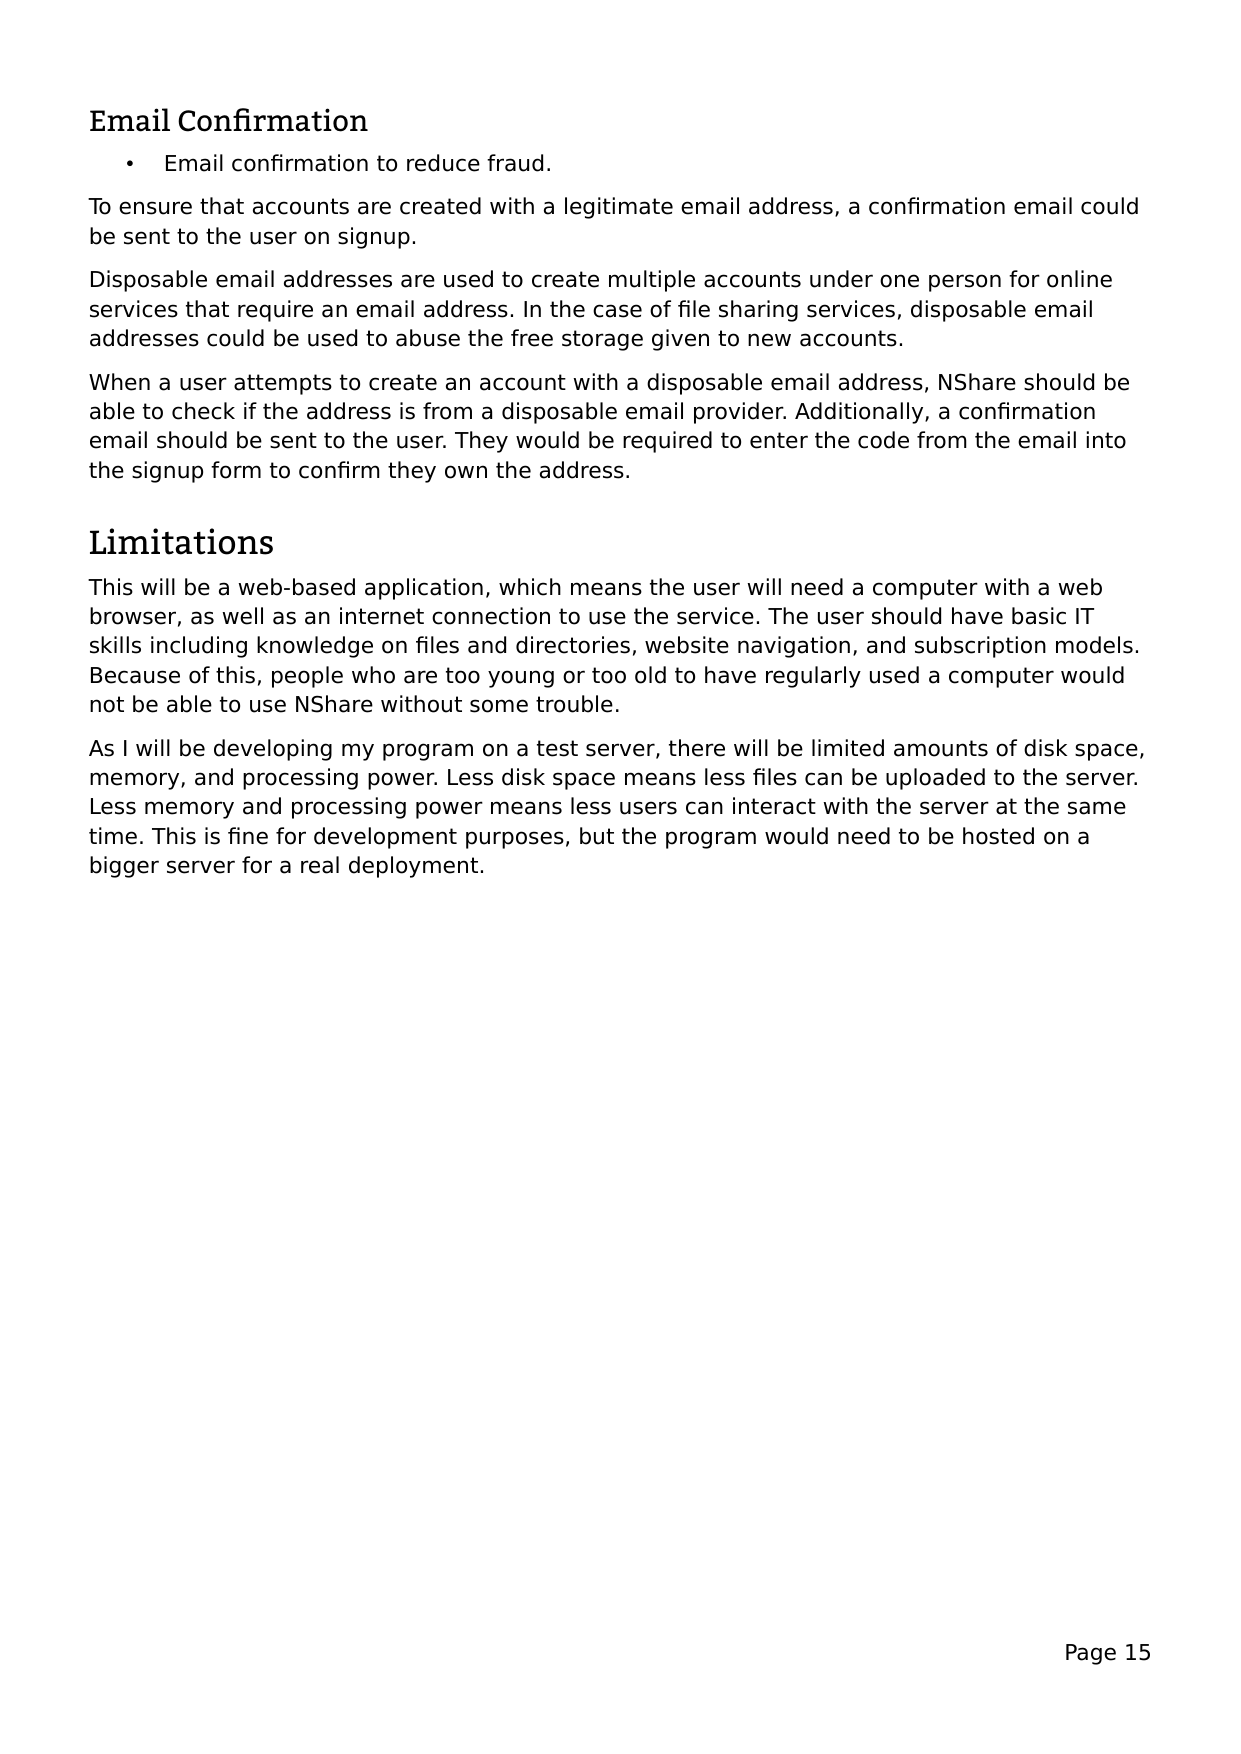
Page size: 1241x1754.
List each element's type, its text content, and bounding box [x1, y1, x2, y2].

list Email confirmation to reduce fraud. [126, 151, 1152, 176]
subtitle Limitations [88, 522, 1152, 562]
text This will be a web-based application, which means the user will need a computer with a web browser, as well as an internet connection to use the service. The user should have basic IT skills including knowledge on files and directories, website navigation, and subscription models. Because of this, people who are too young or too old to have regularly used a computer would not be able to use NShare without some trouble. [88, 575, 1152, 718]
text To ensure that accounts are created with a legitimate email address, a confirmation email could be sent to the user on signup. [88, 194, 1152, 249]
text Disposable email addresses are used to create multiple accounts under one person for online services that require an email address. In the case of file sharing services, disposable email addresses could be used to abuse the free storage given to new accounts. [88, 268, 1152, 352]
text As I will be developing my program on a test server, there will be limited amounts of disk space, memory, and processing power. Less disk space means less files can be uploaded to the server. Less memory and processing power means less users can interact with the server at the same time. This is fine for development purposes, but the program would need to be hosted on a bigger server for a real deployment. [88, 736, 1152, 878]
subtitle Email Confirmation [88, 103, 1152, 138]
text When a user attempts to create an account with a disposable email address, NShare should be able to check if the address is from a disposable email provider. Additionally, a confirmation email should be sent to the user. They would be required to enter the code from the email into the signup form to confirm they own the address. [88, 370, 1152, 483]
